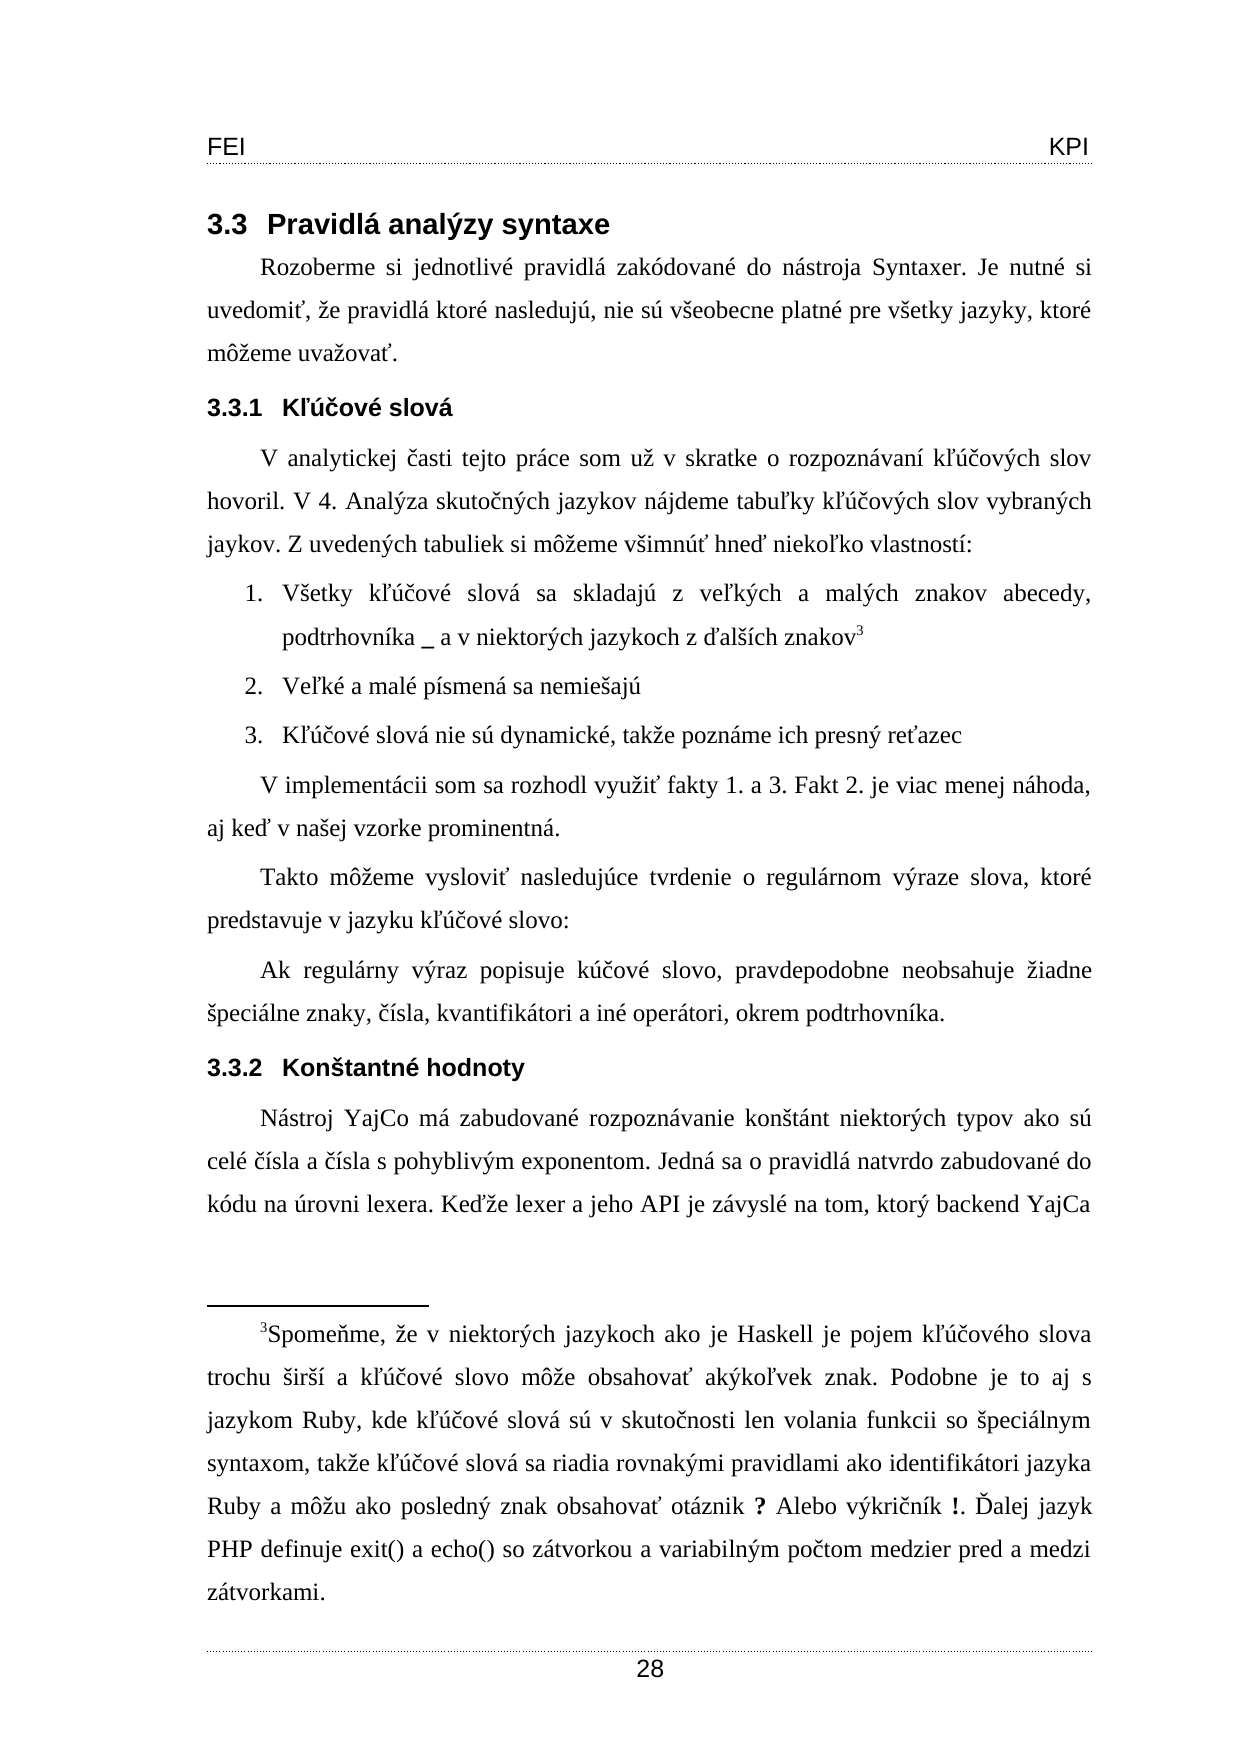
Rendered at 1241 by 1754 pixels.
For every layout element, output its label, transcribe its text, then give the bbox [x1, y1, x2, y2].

text Nástroj YajCo má zabudované rozpoznávanie konštánt niektorých typov ako sú celé čísla a čísla s pohyblivým exponentom. Jedná sa o pravidlá natvrdo zabudované do kódu na úrovni lexera. Keďže lexer a jeho API je závyslé na tom, ktorý backend YajCa [207, 1103, 1092, 1218]
text Takto môžeme vysloviť nasledujúce tvrdenie o regulárnom výraze slova, ktoré predstavuje v jazyku kľúčové slovo: [207, 862, 1092, 934]
list Všetky kľúčové slová sa skladajú z veľkých a malých znakov abecedy, podtrhovníka _ a v niektorých jazykoch z ďalších znakov [244, 578, 1092, 650]
list Kľúčové slová [207, 393, 1092, 422]
list Spomeňme, že v niektorých jazykoch ako je Haskell je pojem kľúčového slova trochu širší a kľúčové slovo môže obsahovať akýkoľvek znak. Podobne je to aj s jazykom Ruby, kde kľúčové slová sú v skutočnosti len volania funkcii so špeciálnym syntaxom, takže kľúčové slová sa riadia rovnakými pravidlami ako identifikátori jazyka Ruby a môžu ako posledný znak obsahovať otáznik ? Alebo výkričník !. Ďalej jazyk PHP definuje exit() a echo() so zátvorkou a variabilným počtom medzier pred a medzi zátvorkami. [207, 1319, 1092, 1606]
list Veľké a malé písmená sa nemiešajú [244, 671, 1092, 700]
list Kľúčové slová nie sú dynamické, takže poznáme ich presný reťazec [244, 720, 1092, 749]
subtitle Pravidlá analýzy syntaxe [207, 207, 1092, 240]
text Rozoberme si jednotlivé pravidlá zakódované do nástroja Syntaxer. Je nutné si uvedomiť, že pravidlá ktoré nasledujú, nie sú všeobecne platné pre všetky jazyky, ktoré môžeme uvažovať. [207, 252, 1092, 367]
text V implementácii som sa rozhodl využiť fakty 1. a 3. Fakt 2. je viac menej náhoda, aj keď v našej vzorke prominentná. [207, 770, 1092, 842]
text V analytickej časti tejto práce som už v skratke o rozpoznávaní kľúčových slov hovoril. V 4. Analýza skutočných jazykov nájdeme tabuľky kľúčových slov vybraných jaykov. Z uvedených tabuliek si môžeme všimnúť hneď niekoľko vlastností: [207, 443, 1092, 558]
text Ak regulárny výraz popisuje kúčové slovo, pravdepodobne neobsahuje žiadne špeciálne znaky, čísla, kvantifikátori a iné operátori, okrem podtrhovníka. [207, 955, 1092, 1027]
list Konštantné hodnoty [207, 1053, 1092, 1082]
